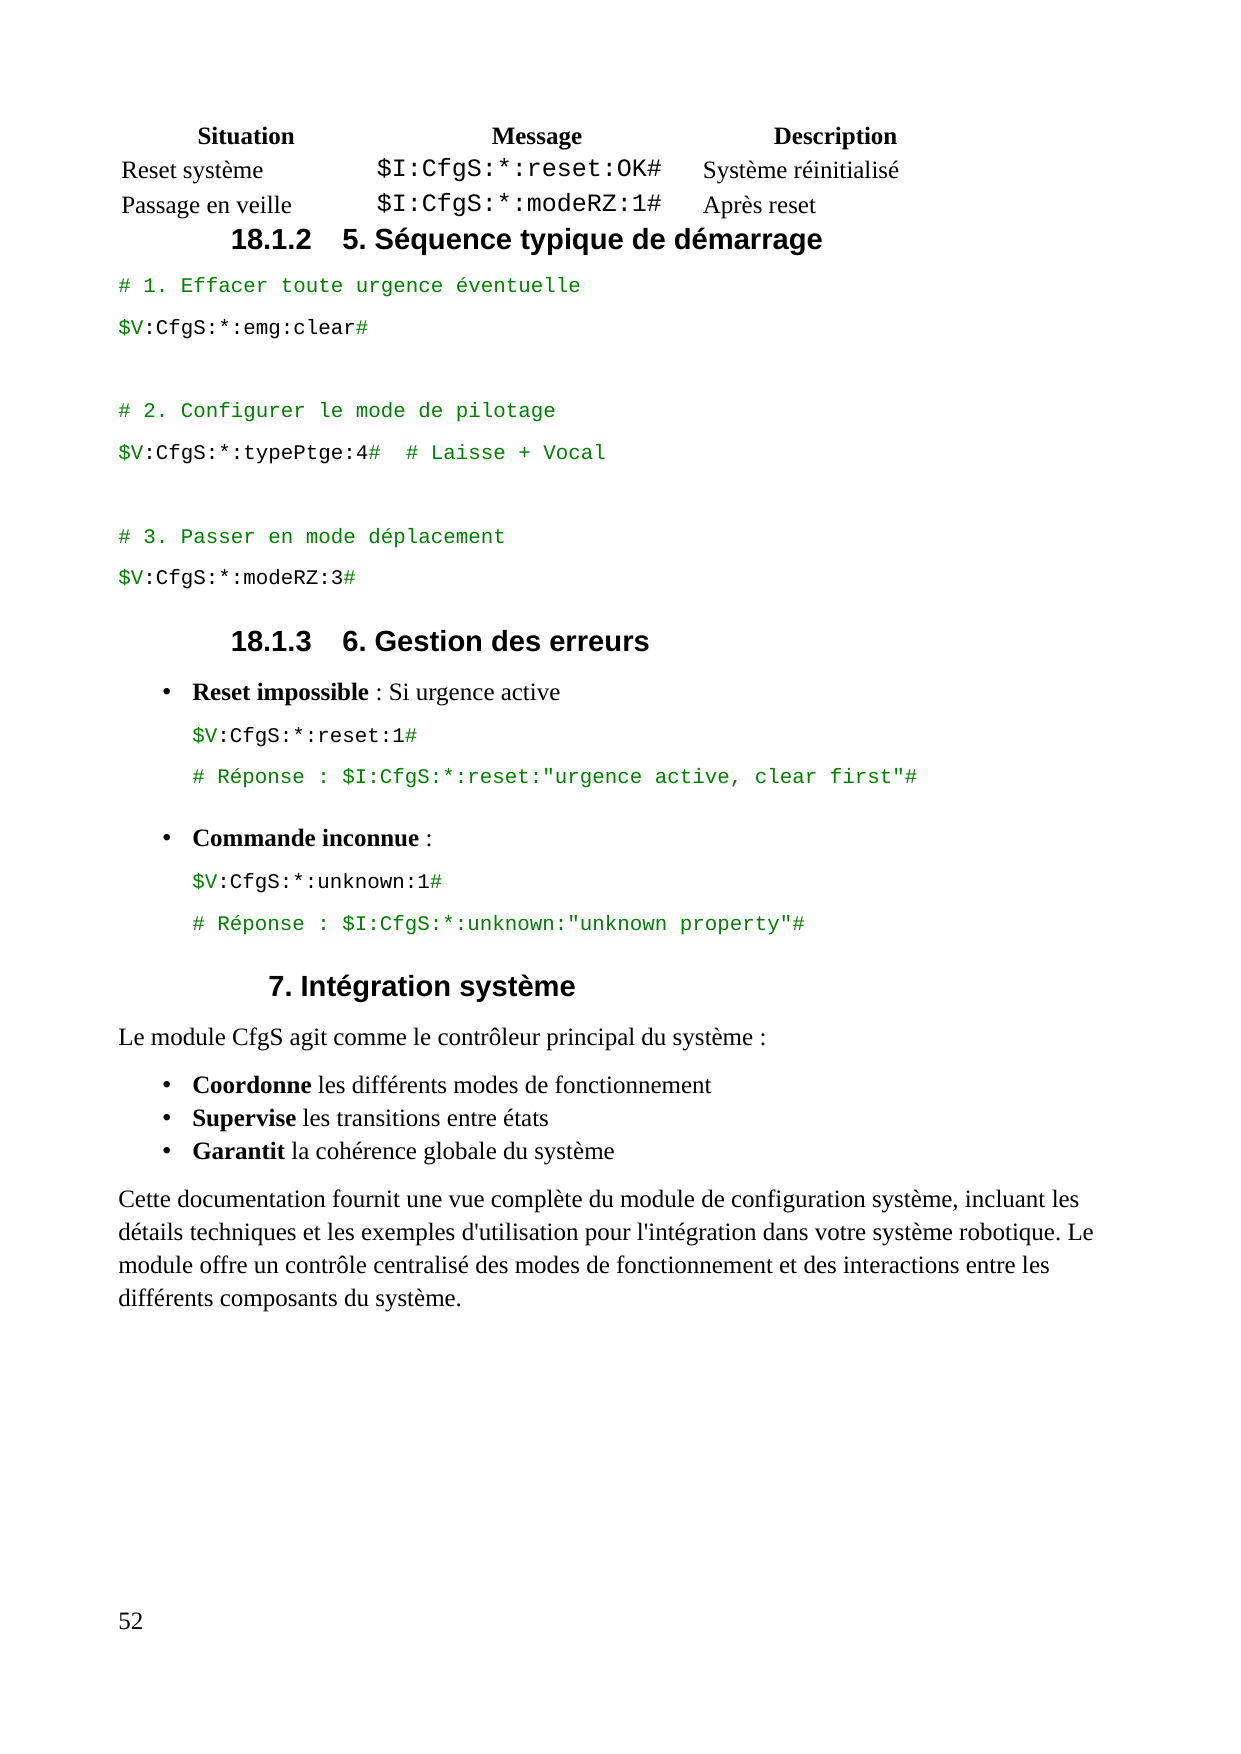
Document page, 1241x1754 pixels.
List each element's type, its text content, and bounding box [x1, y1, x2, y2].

list $V:CfgS:*:reset:1# [162, 725, 1122, 748]
list # Réponse : $I:CfgS:*:unknown:"unknown property"# [162, 913, 1122, 936]
subtitle 6. Gestion des erreurs [231, 624, 1122, 658]
list # Réponse : $I:CfgS:*:reset:"urgence active, clear first"# [162, 767, 1122, 790]
table_cell Après reset [700, 187, 971, 222]
table_cell Reset système [118, 153, 374, 187]
text # 2. Configurer le mode de pilotage [118, 400, 1122, 424]
table_cell $I:CfgS:*:reset:OK# [374, 153, 700, 187]
list Garantit la cohérence globale du système [162, 1136, 1122, 1165]
table_cell Système réinitialisé [700, 153, 971, 187]
table_header Situation [118, 118, 374, 153]
list Supervise les transitions entre états [162, 1103, 1122, 1132]
list Commande inconnue : [162, 823, 1122, 852]
text # 1. Effacer toute urgence éventuelle [118, 275, 1122, 299]
subtitle 7. Intégration système [231, 969, 1122, 1003]
text $V:CfgS:*:modeRZ:3# [118, 567, 1122, 591]
table_header Description [700, 118, 971, 153]
text $V:CfgS:*:typePtge:4# # Laisse + Vocal [118, 442, 1122, 466]
text Le module CfgS agit comme le contrôleur principal du système : [118, 1022, 1122, 1051]
text # 3. Passer en mode déplacement [118, 526, 1122, 549]
list $V:CfgS:*:unknown:1# [162, 871, 1122, 894]
text $V:CfgS:*:emg:clear# [118, 317, 1122, 340]
list Reset impossible : Si urgence active [162, 677, 1122, 706]
table_header Message [374, 118, 700, 153]
text Cette documentation fournit une vue complète du module de configuration système, incluant les détails techniques et les exemples d'utilisation pour l'intégration dans votre système robotique. Le module offre un contrôle centralisé des modes de fonctionnement et des interactions entre les différents composants du système. [118, 1184, 1122, 1311]
table_cell Passage en veille [118, 187, 374, 222]
table_cell $I:CfgS:*:modeRZ:1# [374, 187, 700, 222]
subtitle 5. Séquence typique de démarrage [231, 222, 1122, 255]
list Coordonne les différents modes de fonctionnement [162, 1070, 1122, 1099]
